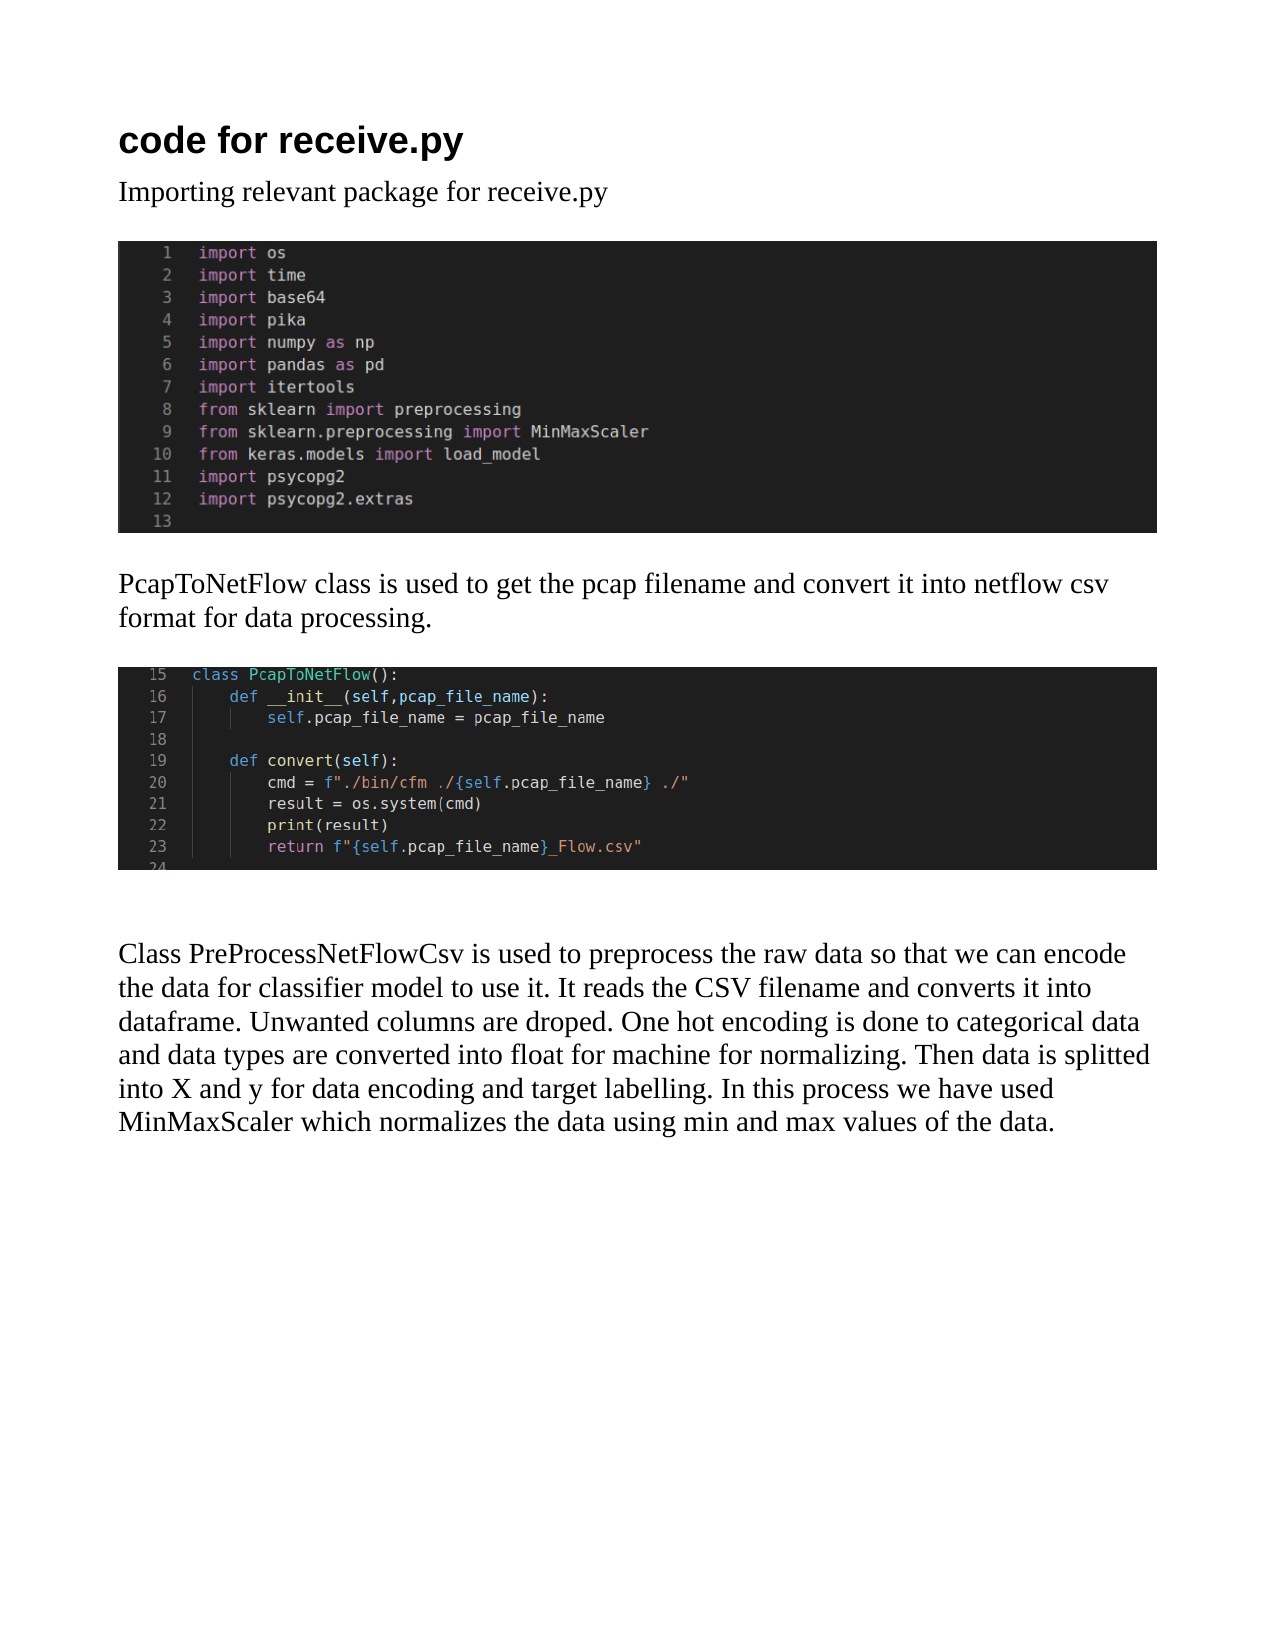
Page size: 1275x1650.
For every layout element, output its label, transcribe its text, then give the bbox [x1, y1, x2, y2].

picture [118, 667, 1157, 870]
text Importing relevant package for receive.py [118, 174, 1157, 208]
subtitle code for receive.py [118, 118, 1157, 162]
text Class PreProcessNetFlowCsv is used to preprocess the raw data so that we can encode the data for classifier model to use it. It reads the CSV filename and converts it into dataframe. Unwanted columns are droped. One hot encoding is done to categorical data and data types are converted into float for machine for normalizing. Then data is splitted into X and y for data encoding and target labelling. In this process we have used MinMaxScaler which normalizes the data using min and max values of the data. [118, 937, 1157, 1138]
picture [118, 241, 1157, 533]
text PcapToNetFlow class is used to get the pcap filename and convert it into netflow csv format for data processing. [118, 567, 1157, 634]
